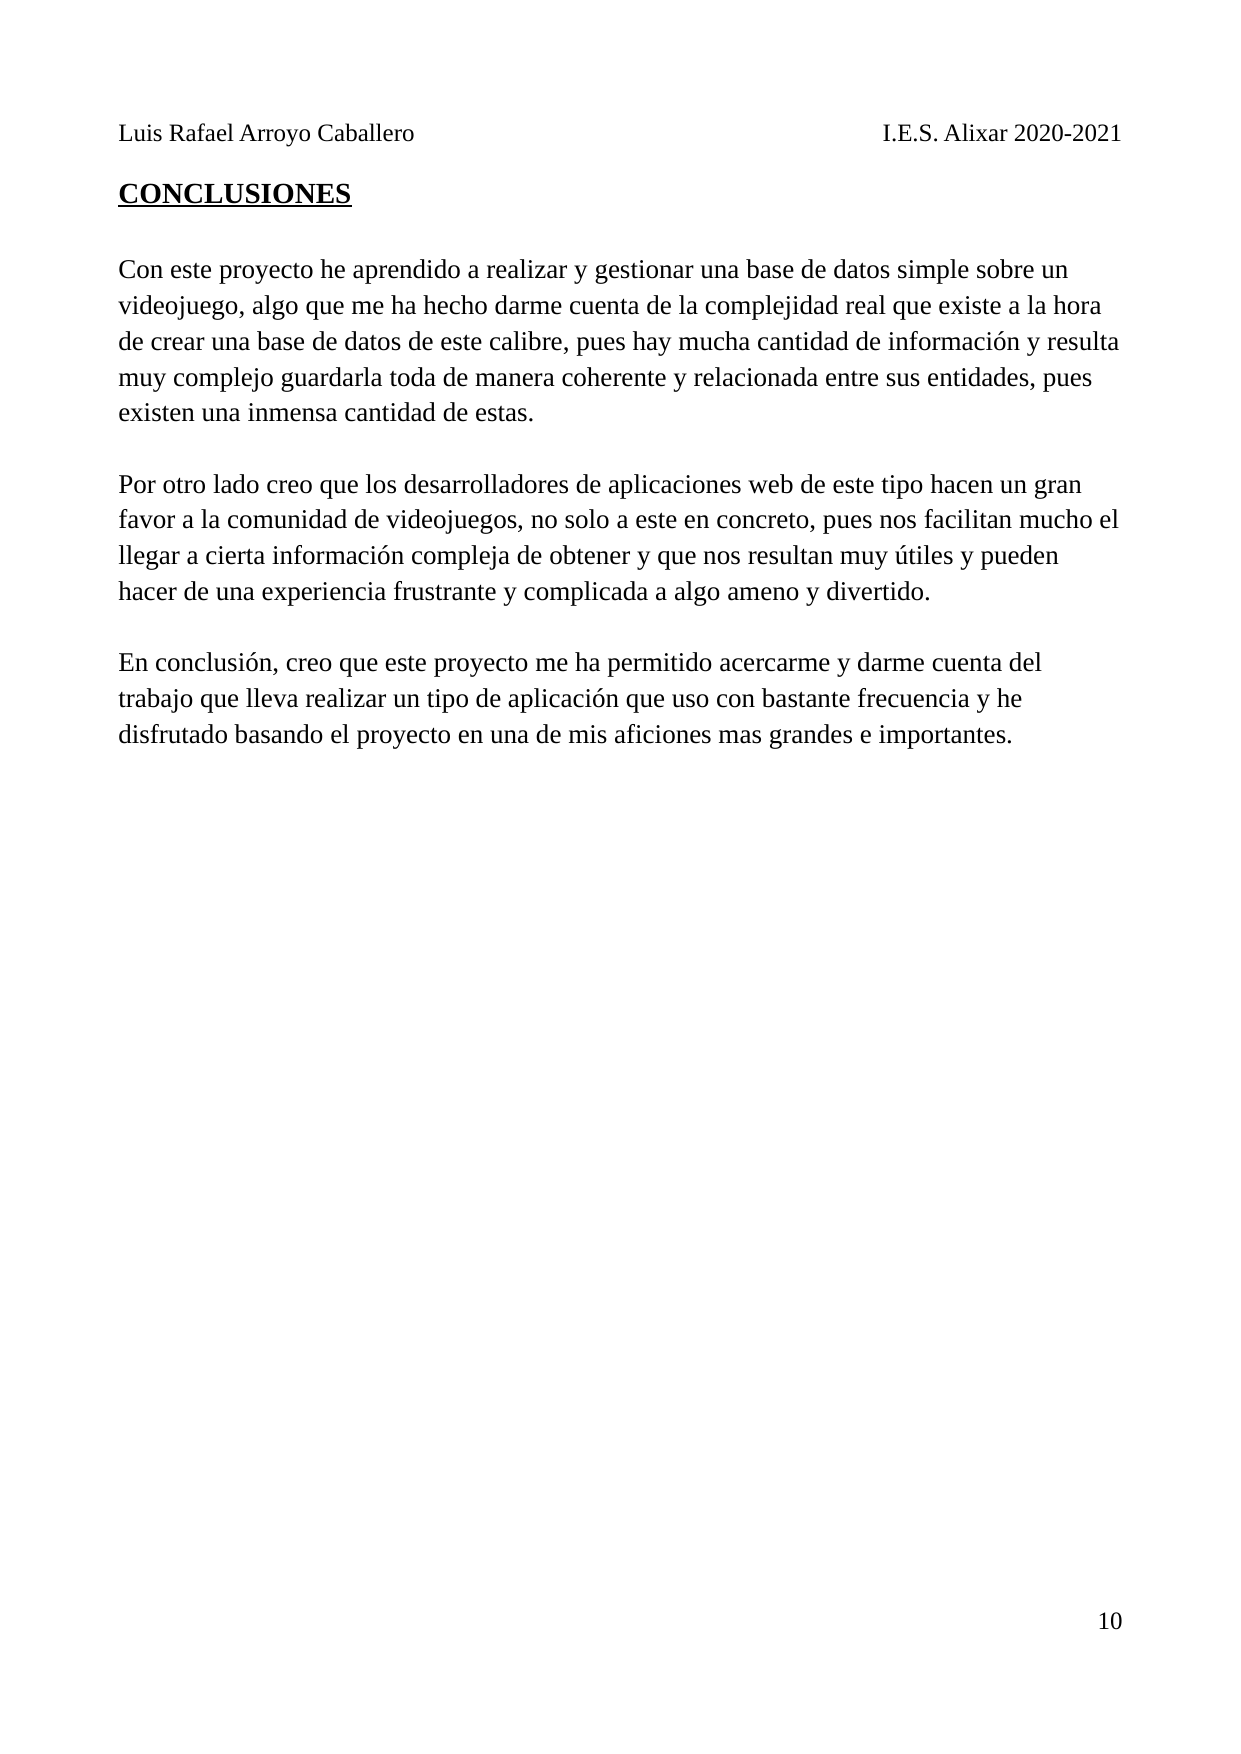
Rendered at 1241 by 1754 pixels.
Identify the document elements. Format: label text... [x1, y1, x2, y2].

text CONCLUSIONES [118, 176, 1122, 210]
text Con este proyecto he aprendido a realizar y gestionar una base de datos simple sobre un videojuego, algo que me ha hecho darme cuenta de la complejidad real que existe a la hora de crear una base de datos de este calibre, pues hay mucha cantidad de información y resulta muy complejo guardarla toda de manera coherente y relacionada entre sus entidades, pues existen una inmensa cantidad de estas. [118, 253, 1122, 427]
text En conclusión, creo que este proyecto me ha permitido acercarme y darme cuenta del trabajo que lleva realizar un tipo de aplicación que uso con bastante frecuencia y he disfrutado basando el proyecto en una de mis aficiones mas grandes e importantes. [118, 646, 1122, 749]
text Por otro lado creo que los desarrolladores de aplicaciones web de este tipo hacen un gran favor a la comunidad de videojuegos, no solo a este en concreto, pues nos facilitan mucho el llegar a cierta información compleja de obtener y que nos resultan muy útiles y pueden hacer de una experiencia frustrante y complicada a algo ameno y divertido. [118, 468, 1122, 606]
